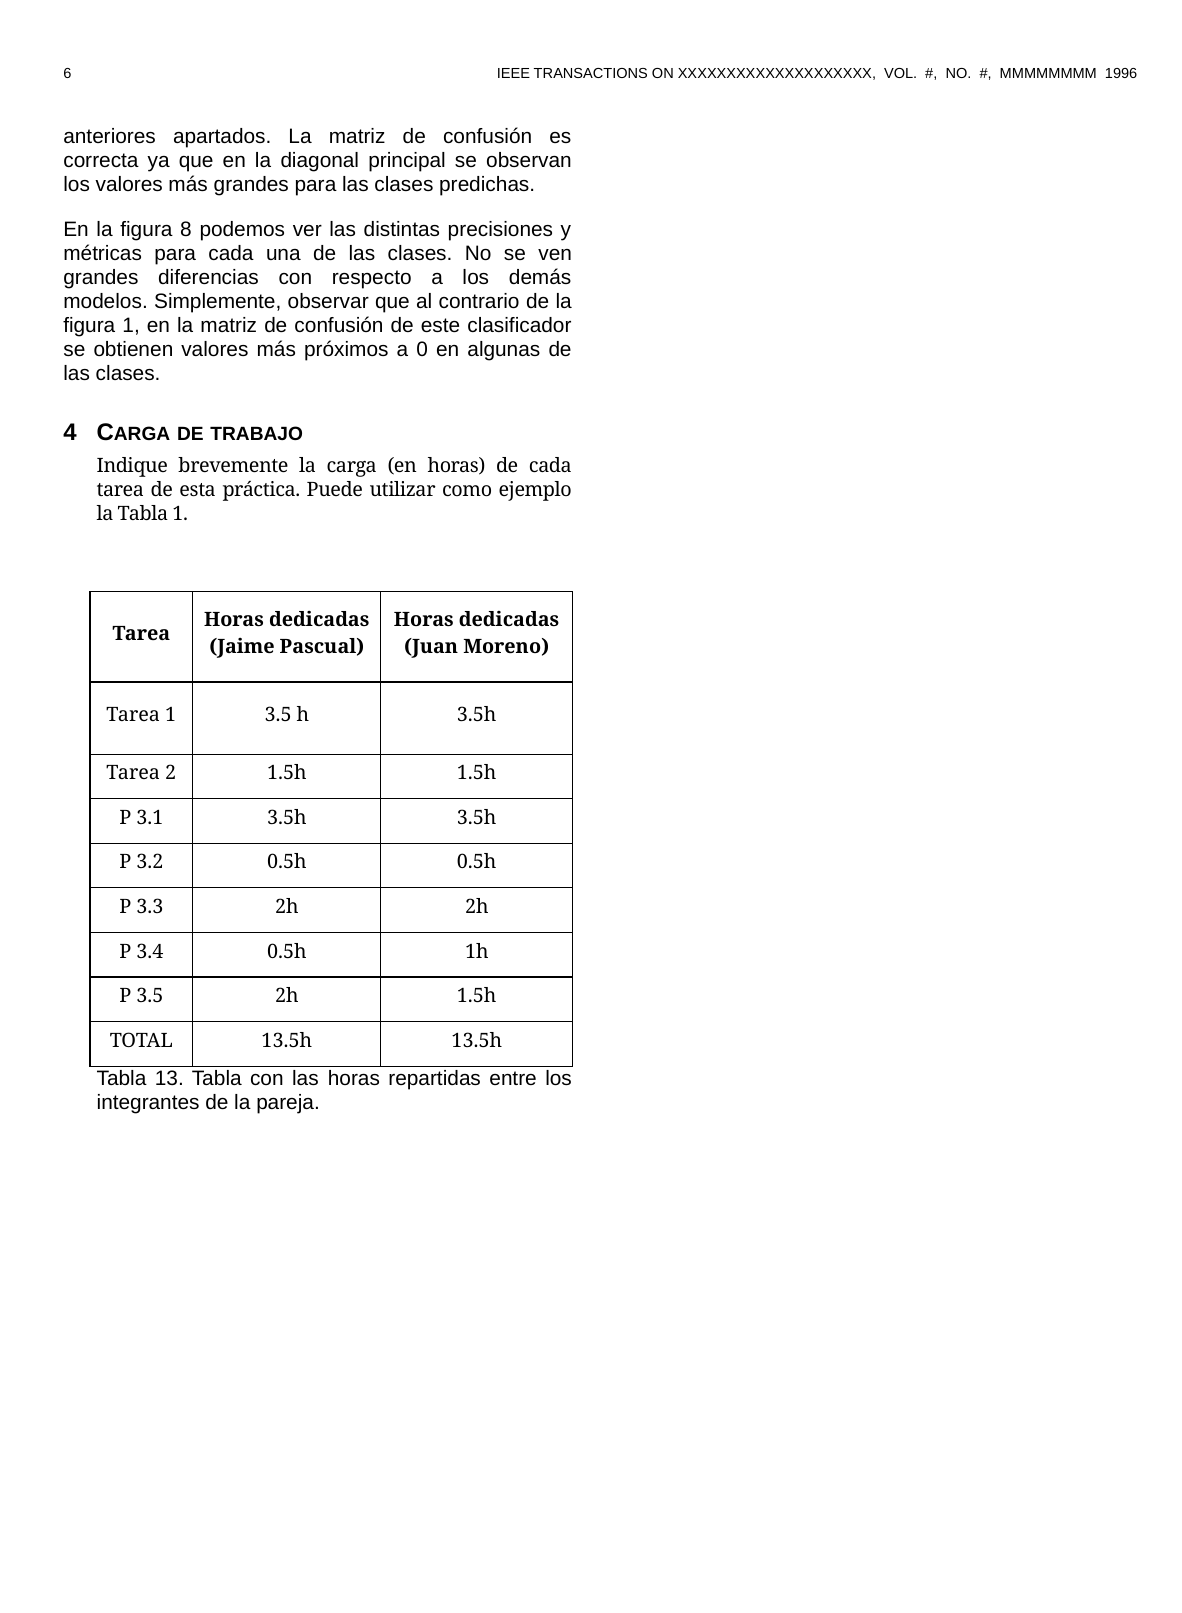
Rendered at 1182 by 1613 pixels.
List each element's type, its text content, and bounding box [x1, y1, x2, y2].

table_header Horas dedicadas (Juan Moreno) [381, 592, 572, 681]
table_header Tarea [91, 592, 192, 681]
table_cell 13.5h [381, 1022, 572, 1066]
table_cell Tarea 2 [91, 755, 192, 798]
table_cell 3.5h [381, 683, 572, 753]
table_cell Tarea 1 [91, 683, 192, 753]
table_cell 3.5h [193, 799, 380, 843]
table_cell 0.5h [193, 844, 380, 887]
text anteriores apartados. La matriz de confusión es correcta ya que en la diagonal principal se observan los valores más grandes para las clases predichas. [63, 124, 572, 196]
table_cell 0.5h [193, 933, 380, 976]
table_cell 1.5h [381, 978, 572, 1021]
table_cell 3.5h [381, 799, 572, 843]
table_cell 1.5h [193, 755, 380, 798]
table_cell 1h [381, 933, 572, 976]
table_cell P 3.5 [91, 978, 192, 1021]
table_header Horas dedicadas (Jaime Pascual) [193, 592, 380, 681]
table_cell 2h [381, 888, 572, 932]
table_cell 2h [193, 888, 380, 932]
table_cell 0.5h [381, 844, 572, 887]
table_cell P 3.2 [91, 844, 192, 887]
table_cell P 3.3 [91, 888, 192, 932]
text En la figura 8 podemos ver las distintas precisiones y métricas para cada una de las clases. No se ven grandes diferencias con respecto a los demás modelos. Simplemente, observar que al contrario de la figura 1, en la matriz de confusión de este clasificador se obtienen valores más próximos a 0 en algunas de las clases. [63, 217, 572, 385]
table_cell P 3.4 [91, 933, 192, 976]
table_cell 3.5 h [193, 683, 380, 753]
table_cell P 3.1 [91, 799, 192, 843]
subtitle 4 Carga de trabajo [63, 418, 572, 445]
text Tabla 13. Tabla con las horas repartidas entre los integrantes de la pareja. [96, 1067, 572, 1114]
table_cell TOTAL [91, 1022, 192, 1066]
table_cell 13.5h [193, 1022, 380, 1066]
text Indique brevemente la carga (en horas) de cada tarea de esta práctica. Puede utilizar como ejemplo la Tabla 1. [96, 454, 572, 526]
table_cell 1.5h [381, 755, 572, 798]
table_cell 2h [193, 978, 380, 1021]
